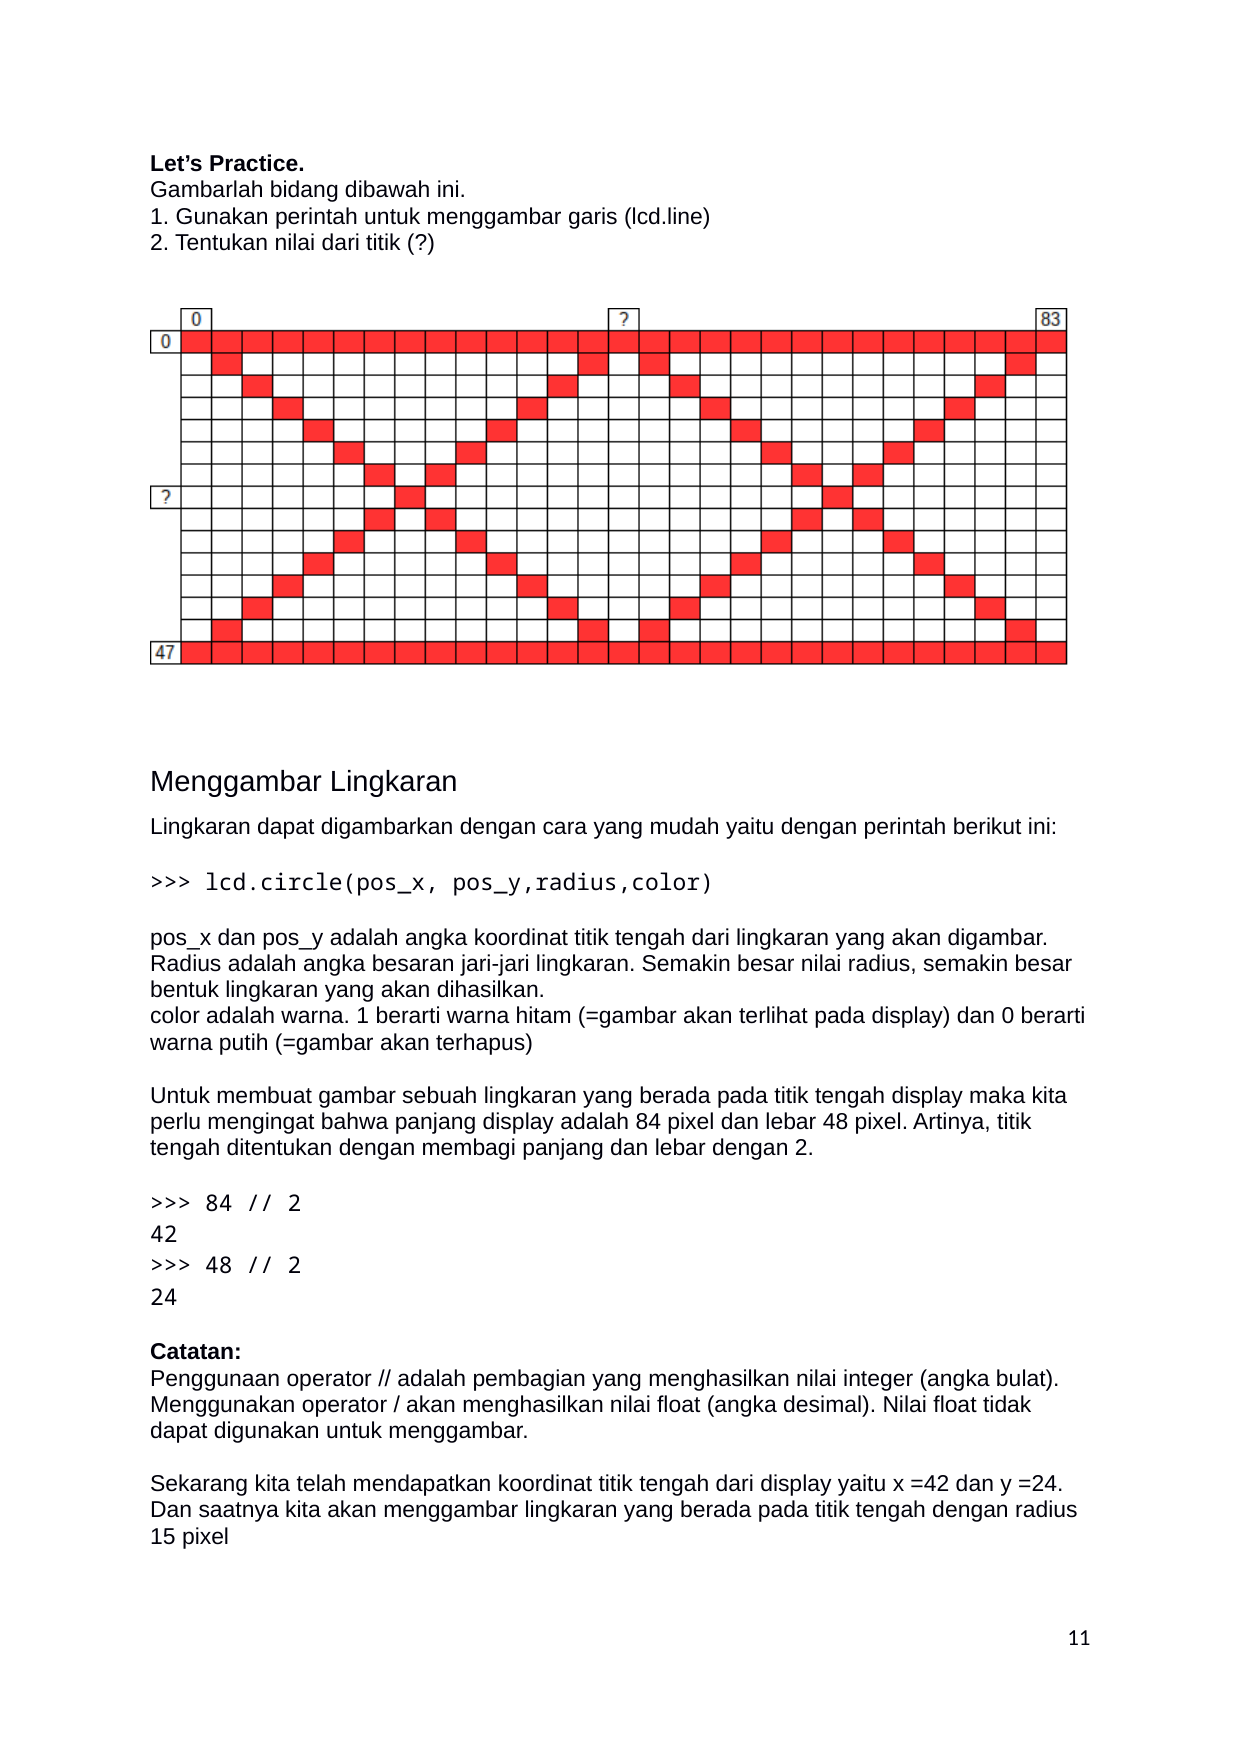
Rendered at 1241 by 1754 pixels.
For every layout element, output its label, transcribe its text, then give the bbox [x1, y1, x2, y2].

text Lingkaran dapat digambarkan dengan cara yang mudah yaitu dengan perintah berikut ini: [150, 813, 1090, 839]
text Radius adalah angka besaran jari-jari lingkaran. Semakin besar nilai radius, semakin besar bentuk lingkaran yang akan dihasilkan. [150, 950, 1090, 1002]
text 2. Tentukan nilai dari titik (?) [150, 229, 1090, 255]
text >>> 84 // 2 [150, 1187, 1090, 1218]
text Untuk membuat gambar sebuah lingkaran yang berada pada titik tengah display maka kita perlu mengingat bahwa panjang display adalah 84 pixel dan lebar 48 pixel. Artinya, titik tengah ditentukan dengan membagi panjang dan lebar dengan 2. [150, 1082, 1090, 1161]
picture [150, 308, 1091, 687]
text Penggunaan operator // adalah pembagian yang menghasilkan nilai integer (angka bulat). Menggunakan operator / akan menghasilkan nilai float (angka desimal). Nilai float tidak dapat digunakan untuk menggambar. [150, 1365, 1090, 1444]
text Catatan: [150, 1338, 1090, 1365]
subtitle Menggambar Lingkaran [150, 764, 1090, 798]
text 24 [150, 1281, 1090, 1312]
text color adalah warna. 1 berarti warna hitam (=gambar akan terlihat pada display) dan 0 berarti warna putih (=gambar akan terhapus) [150, 1002, 1090, 1055]
text pos_x dan pos_y adalah angka koordinat titik tengah dari lingkaran yang akan digambar. [150, 923, 1090, 950]
text 42 [150, 1218, 1090, 1249]
text Gambarlah bidang dibawah ini. [150, 176, 1090, 203]
text >>> 48 // 2 [150, 1249, 1090, 1281]
text >>> lcd.circle(pos_x, pos_y,radius,color) [150, 866, 1090, 897]
text Let’s Practice. [150, 150, 1090, 176]
text Sekarang kita telah mendapatkan koordinat titik tengah dari display yaitu x =42 dan y =24. Dan saatnya kita akan menggambar lingkaran yang berada pada titik tengah dengan radius 15 pixel [150, 1470, 1090, 1549]
text 1. Gunakan perintah untuk menggambar garis (lcd.line) [150, 203, 1090, 229]
